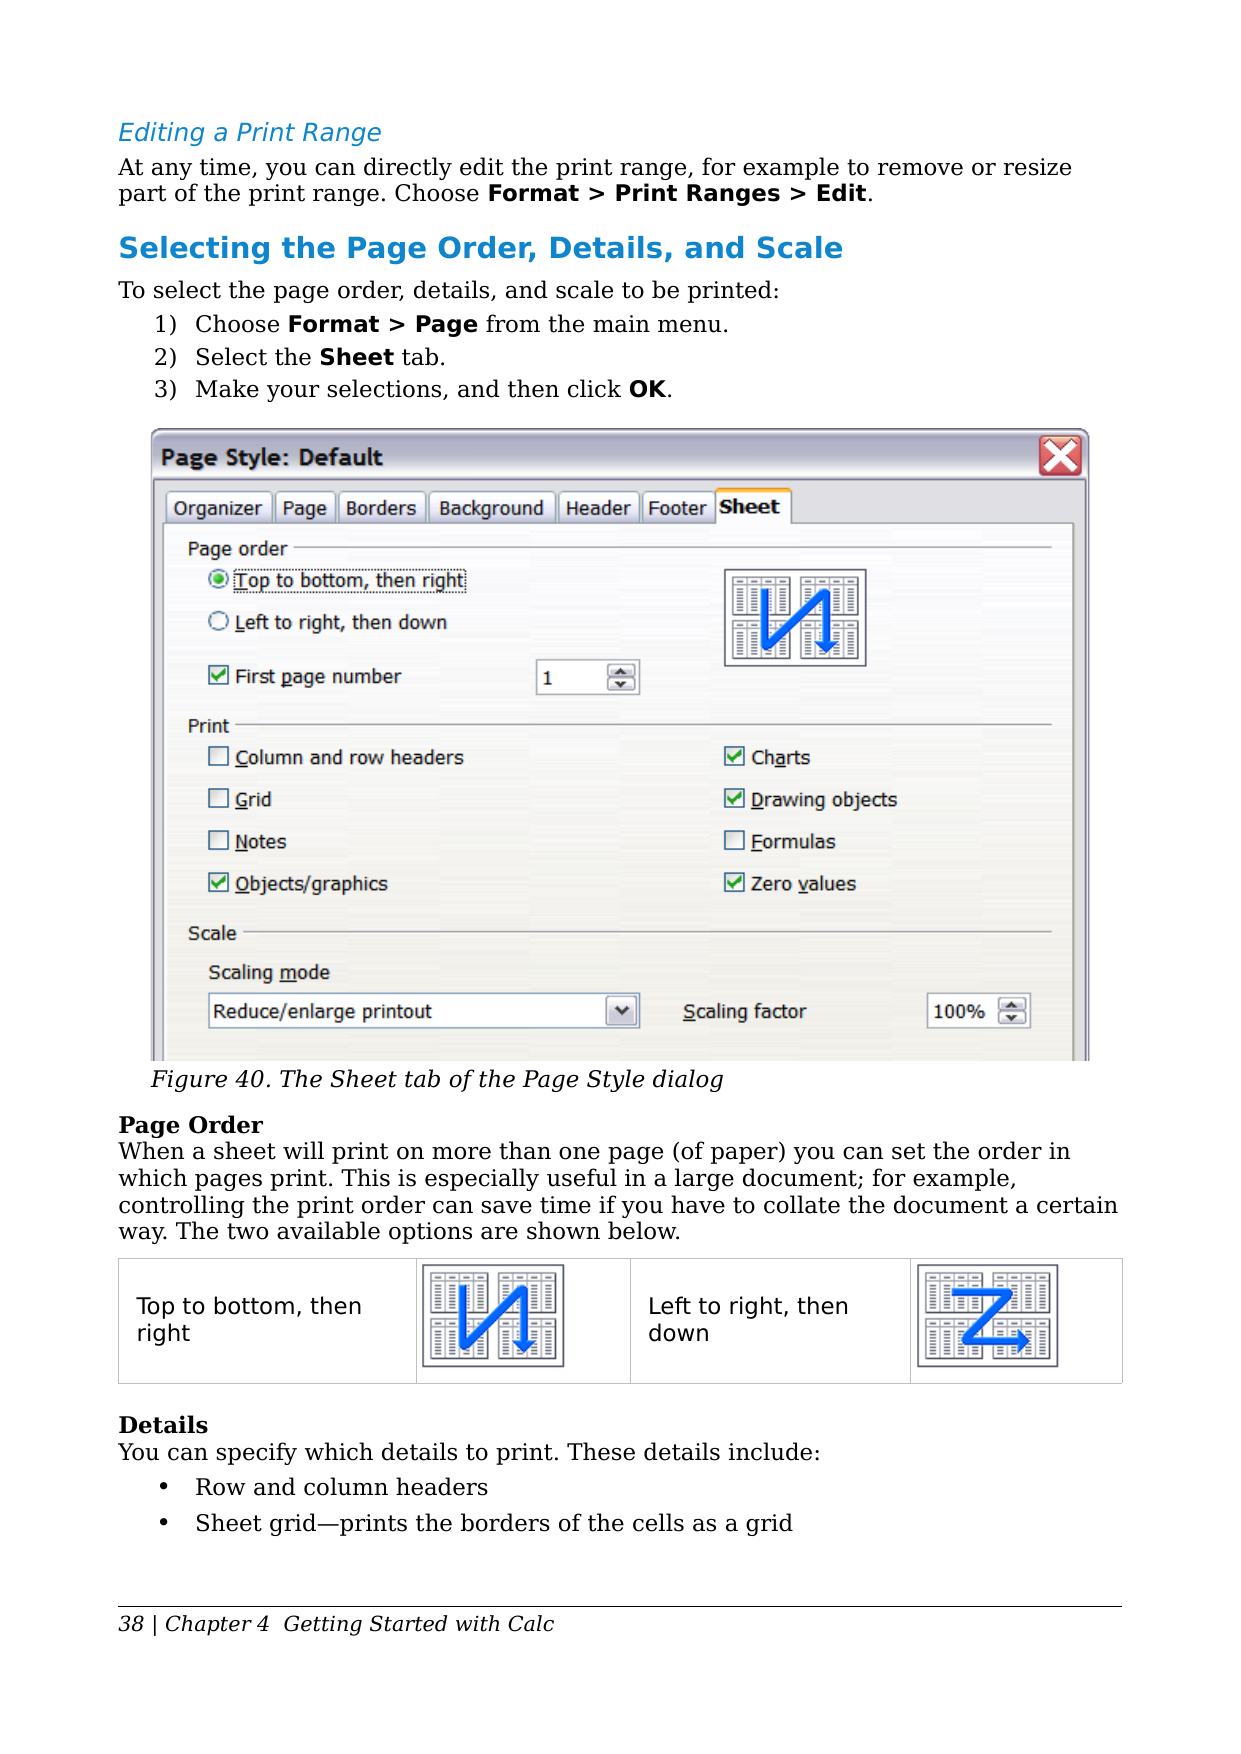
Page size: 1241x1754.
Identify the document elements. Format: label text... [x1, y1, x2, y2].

text Figure . The Sheet tab of the Page Style dialog [151, 1067, 1089, 1093]
subtitle Selecting the Page Order, Details, and Scale [118, 231, 1122, 265]
list Sheet grid—prints the borders of the cells as a grid [156, 1508, 1122, 1537]
table_header [417, 1259, 630, 1383]
list Choose Format > Page from the main menu. [177, 311, 1122, 337]
picture [422, 1263, 566, 1369]
text Details [118, 1412, 1122, 1439]
table_header [911, 1259, 1122, 1383]
list To select the page order, details, and scale to be printed: [118, 278, 1122, 304]
list Row and column headers [156, 1472, 1122, 1502]
table_header Top to bottom, then right [119, 1259, 416, 1383]
list You can specify which details to print. These details include: [118, 1439, 1122, 1466]
list Make your selections, and then click OK. [177, 377, 1122, 403]
picture [916, 1263, 1060, 1369]
subtitle Editing a Print Range [118, 118, 1122, 147]
text Page Order [118, 1112, 1122, 1138]
text When a sheet will print on more than one page (of paper) you can set the order in which pages print. This is especially useful in a large document; for example, controlling the print order can save time if you have to collate the document a certain way. The two available options are shown below. [118, 1138, 1122, 1245]
picture [150, 428, 1090, 1061]
table_header Left to right, then down [631, 1259, 910, 1383]
list Select the Sheet tab. [177, 344, 1122, 370]
text At any time, you can directly edit the print range, for example to remove or resize part of the print range. Choose Format > Print Ranges > Edit. [118, 154, 1122, 207]
